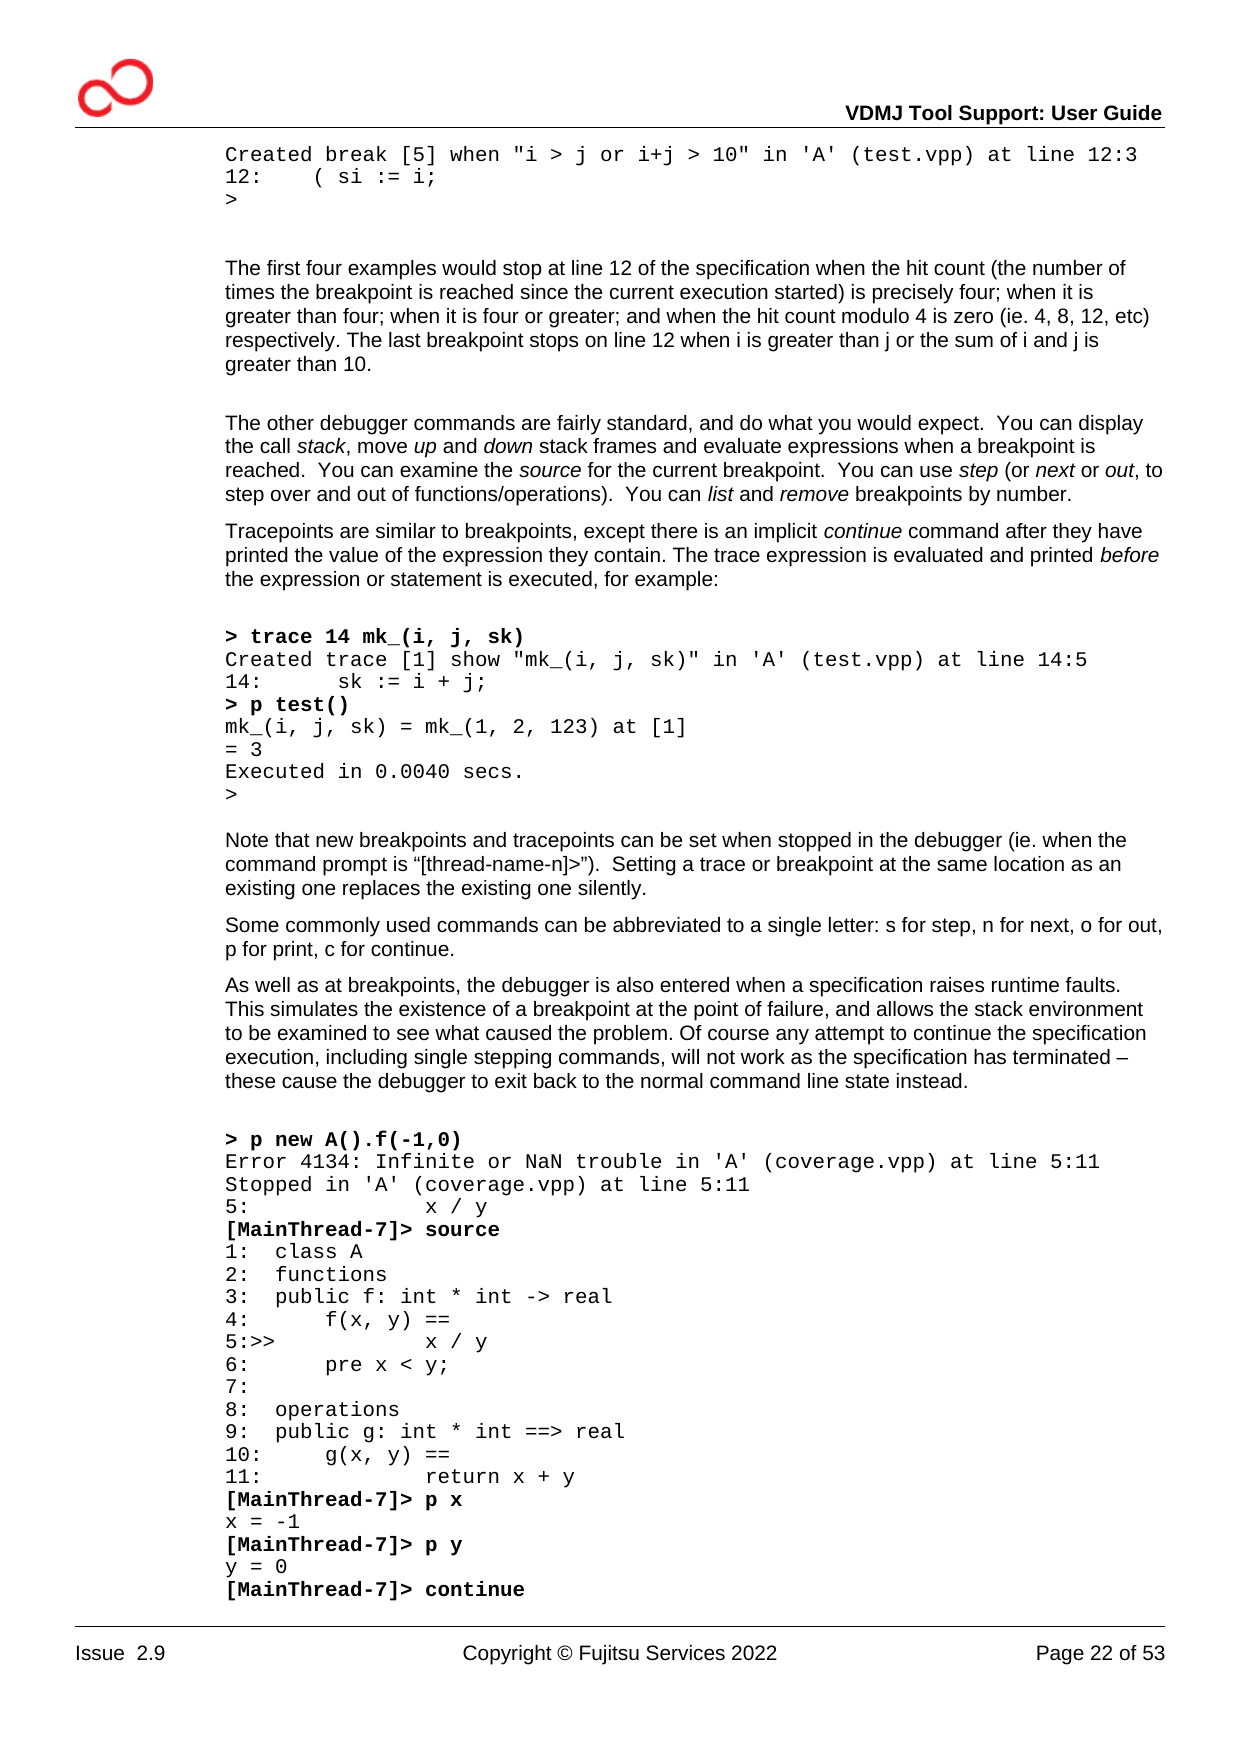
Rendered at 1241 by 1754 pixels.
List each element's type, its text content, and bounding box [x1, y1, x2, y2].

text y = 0 [225, 1556, 1165, 1578]
text 12: ( si := i; [225, 166, 1165, 188]
text = 3 [225, 738, 1165, 761]
text [MainThread-7]> continue [225, 1578, 1165, 1601]
text Executed in 0.0040 secs. [225, 761, 1165, 783]
text The first four examples would stop at line 12 of the specification when the hit count (the number of times the breakpoint is reached since the current execution started) is precisely four; when it is greater than four; when it is four or greater; and when the hit count modulo 4 is zero (ie. 4, 8, 12, etc) respectively. The last breakpoint stops on line 12 when i is greater than j or the sum of i and j is greater than 10. [225, 256, 1165, 376]
text > [225, 783, 1165, 806]
text Tracepoints are similar to breakpoints, except there is an implicit continue command after they have printed the value of the expression they contain. The trace expression is evaluated and printed before the expression or statement is executed, for example: [225, 519, 1165, 591]
text Note that new breakpoints and tracepoints can be set when stopped in the debugger (ie. when the command prompt is “[thread-name-n]>”). Setting a trace or breakpoint at the same location as an existing one replaces the existing one silently. [225, 828, 1165, 900]
text Error 4134: Infinite or NaN trouble in 'A' (coverage.vpp) at line 5:11 [225, 1151, 1165, 1173]
text 4: f(x, y) == [225, 1308, 1165, 1331]
text [MainThread-7]> p y [225, 1533, 1165, 1556]
text 11: return x + y [225, 1466, 1165, 1488]
text 5: x / y [225, 1196, 1165, 1218]
text mk_(i, j, sk) = mk_(1, 2, 123) at [1] [225, 716, 1165, 738]
text As well as at breakpoints, the debugger is also entered when a specification raises runtime faults. This simulates the existence of a breakpoint at the point of failure, and allows the stack environment to be examined to see what caused the problem. Of course any attempt to continue the specification execution, including single stepping commands, will not work as the specification has terminated – these cause the debugger to exit back to the normal command line state instead. [225, 973, 1165, 1093]
text [MainThread-7]> p x [225, 1488, 1165, 1511]
text 5:>> x / y [225, 1331, 1165, 1353]
text 14: sk := i + j; [225, 671, 1165, 693]
text x = -1 [225, 1511, 1165, 1533]
text Created trace [1] show "mk_(i, j, sk)" in 'A' (test.vpp) at line 14:5 [225, 648, 1165, 671]
text 8: operations [225, 1398, 1165, 1421]
text > p new A().f(-1,0) [225, 1128, 1165, 1151]
text 3: public f: int * int -> real [225, 1286, 1165, 1308]
text 1: class A [225, 1241, 1165, 1263]
text Stopped in 'A' (coverage.vpp) at line 5:11 [225, 1173, 1165, 1196]
text 9: public g: int * int ==> real [225, 1421, 1165, 1443]
picture [78, 52, 153, 127]
text Created break [5] when "i > j or i+j > 10" in 'A' (test.vpp) at line 12:3 [225, 143, 1165, 166]
text Some commonly used commands can be abbreviated to a single letter: s for step, n for next, o for out, p for print, c for continue. [225, 913, 1165, 961]
text The other debugger commands are fairly standard, and do what you would expect. You can display the call stack, move up and down stack frames and evaluate expressions when a breakpoint is reached. You can examine the source for the current breakpoint. You can use step (or next or out, to step over and out of functions/operations). You can list and remove breakpoints by number. [225, 411, 1165, 507]
text [MainThread-7]> source [225, 1218, 1165, 1241]
text 7: [225, 1376, 1165, 1398]
text 10: g(x, y) == [225, 1443, 1165, 1466]
text > [225, 188, 1165, 211]
text > trace 14 mk_(i, j, sk) [225, 626, 1165, 648]
text 6: pre x < y; [225, 1353, 1165, 1376]
text > p test() [225, 693, 1165, 716]
text 2: functions [225, 1263, 1165, 1286]
